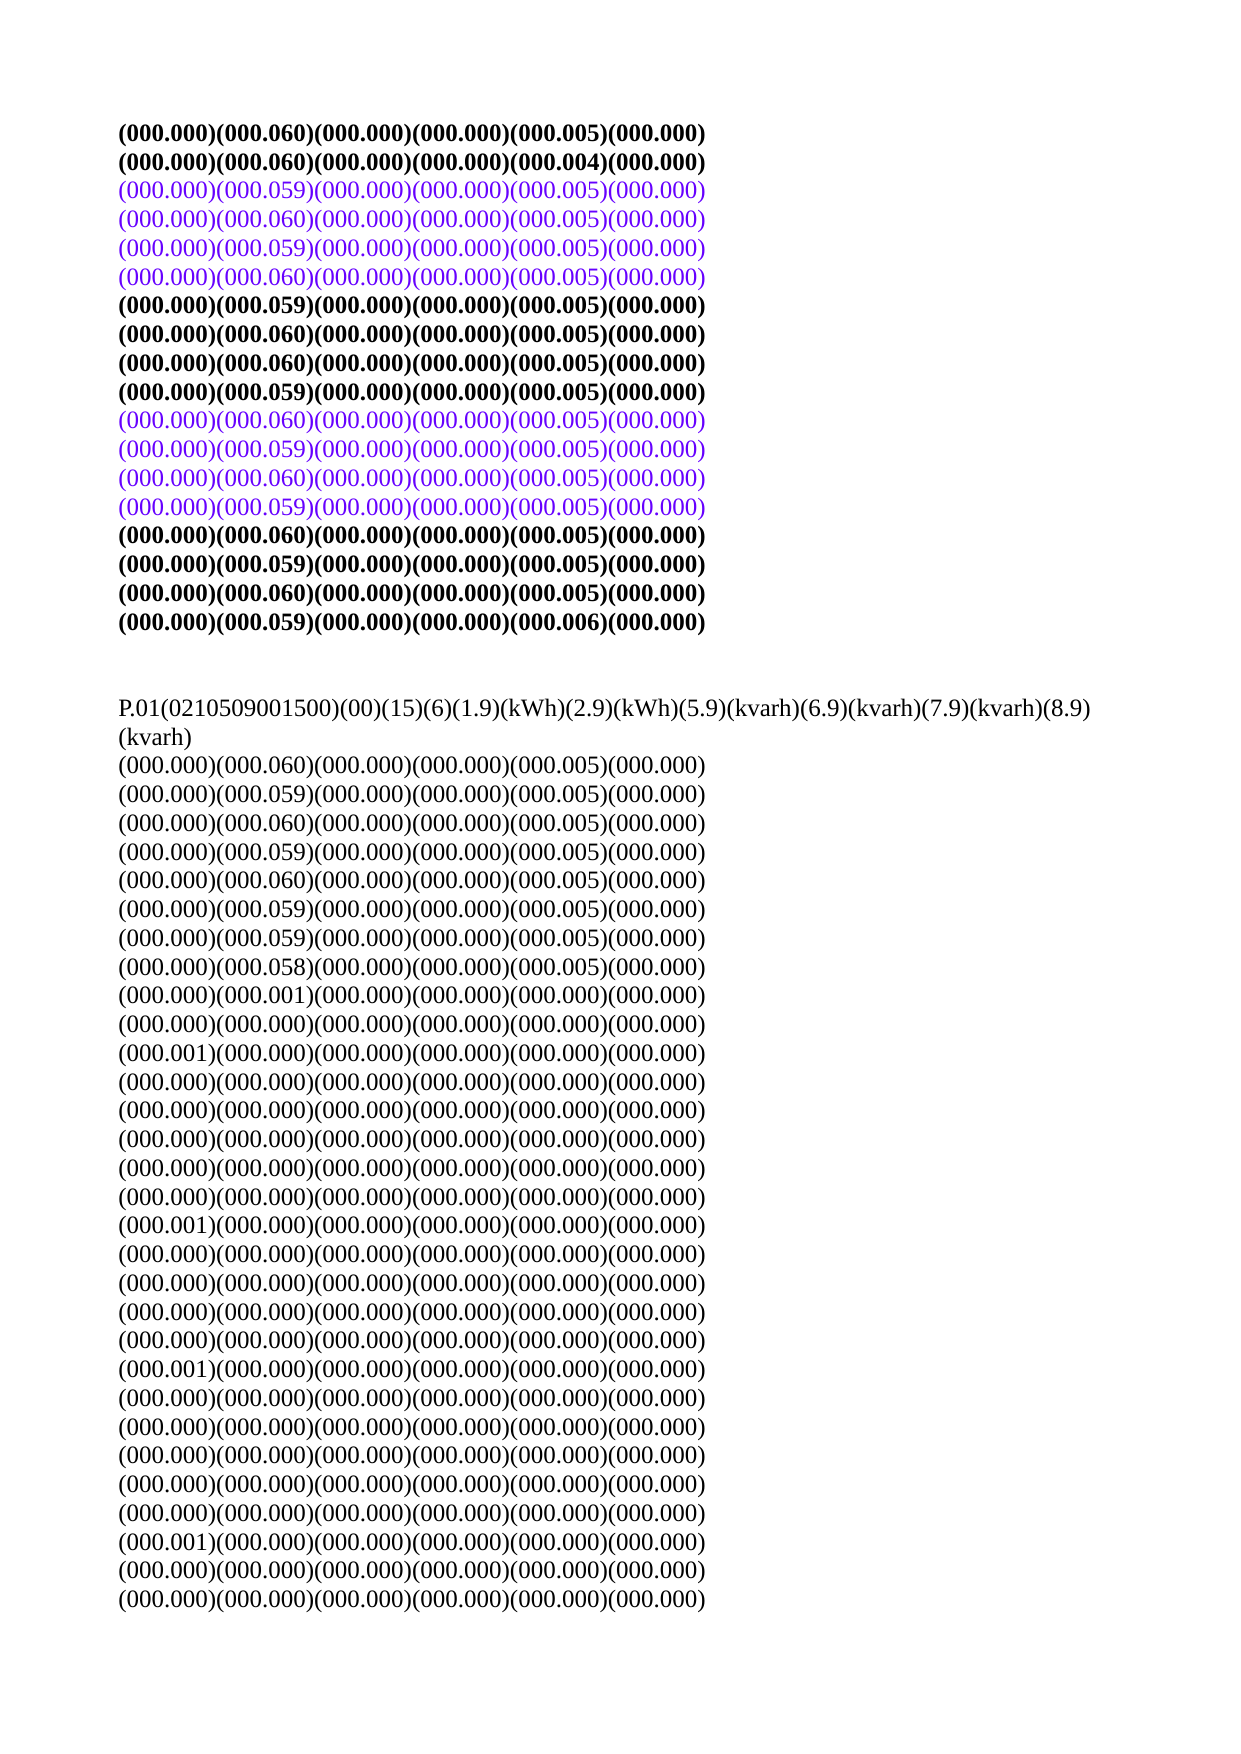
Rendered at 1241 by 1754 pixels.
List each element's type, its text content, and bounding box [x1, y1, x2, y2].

text (000.000)(000.000)(000.000)(000.000)(000.000)(000.000) [118, 1326, 1122, 1354]
text (000.000)(000.060)(000.000)(000.000)(000.005)(000.000) [118, 262, 1122, 291]
text (000.001)(000.000)(000.000)(000.000)(000.000)(000.000) [118, 1527, 1122, 1556]
text (000.000)(000.059)(000.000)(000.000)(000.005)(000.000) [118, 233, 1122, 262]
text (000.000)(000.060)(000.000)(000.000)(000.005)(000.000) [118, 118, 1122, 147]
text (000.000)(000.000)(000.000)(000.000)(000.000)(000.000) [118, 1297, 1122, 1326]
text (000.001)(000.000)(000.000)(000.000)(000.000)(000.000) [118, 1211, 1122, 1239]
text (000.000)(000.059)(000.000)(000.000)(000.005)(000.000) [118, 291, 1122, 319]
text (000.000)(000.060)(000.000)(000.000)(000.005)(000.000) [118, 348, 1122, 377]
text (000.000)(000.001)(000.000)(000.000)(000.000)(000.000) [118, 981, 1122, 1009]
text (000.000)(000.059)(000.000)(000.000)(000.005)(000.000) [118, 549, 1122, 578]
text (000.000)(000.060)(000.000)(000.000)(000.005)(000.000) [118, 866, 1122, 894]
text (000.000)(000.000)(000.000)(000.000)(000.000)(000.000) [118, 1239, 1122, 1268]
text (000.000)(000.000)(000.000)(000.000)(000.000)(000.000) [118, 1441, 1122, 1469]
text (000.000)(000.059)(000.000)(000.000)(000.005)(000.000) [118, 377, 1122, 406]
text (000.000)(000.060)(000.000)(000.000)(000.005)(000.000) [118, 808, 1122, 837]
text (000.001)(000.000)(000.000)(000.000)(000.000)(000.000) [118, 1038, 1122, 1067]
text (000.000)(000.000)(000.000)(000.000)(000.000)(000.000) [118, 1469, 1122, 1498]
text P.01(0210509001500)(00)(15)(6)(1.9)(kWh)(2.9)(kWh)(5.9)(kvarh)(6.9)(kvarh)(7.9)(kvarh)(8.9)(kvarh) [118, 693, 1122, 751]
text (000.000)(000.059)(000.000)(000.000)(000.005)(000.000) [118, 434, 1122, 463]
text (000.000)(000.059)(000.000)(000.000)(000.006)(000.000) [118, 607, 1122, 636]
text (000.000)(000.000)(000.000)(000.000)(000.000)(000.000) [118, 1182, 1122, 1211]
text (000.001)(000.000)(000.000)(000.000)(000.000)(000.000) [118, 1354, 1122, 1383]
text (000.000)(000.060)(000.000)(000.000)(000.005)(000.000) [118, 521, 1122, 549]
text (000.000)(000.000)(000.000)(000.000)(000.000)(000.000) [118, 1584, 1122, 1613]
text (000.000)(000.059)(000.000)(000.000)(000.005)(000.000) [118, 894, 1122, 923]
text (000.000)(000.000)(000.000)(000.000)(000.000)(000.000) [118, 1498, 1122, 1527]
text (000.000)(000.060)(000.000)(000.000)(000.004)(000.000) [118, 147, 1122, 176]
text (000.000)(000.060)(000.000)(000.000)(000.005)(000.000) [118, 406, 1122, 434]
text (000.000)(000.000)(000.000)(000.000)(000.000)(000.000) [118, 1556, 1122, 1584]
text (000.000)(000.000)(000.000)(000.000)(000.000)(000.000) [118, 1412, 1122, 1441]
text (000.000)(000.000)(000.000)(000.000)(000.000)(000.000) [118, 1268, 1122, 1297]
text (000.000)(000.059)(000.000)(000.000)(000.005)(000.000) [118, 176, 1122, 204]
text (000.000)(000.000)(000.000)(000.000)(000.000)(000.000) [118, 1009, 1122, 1038]
text (000.000)(000.060)(000.000)(000.000)(000.005)(000.000) [118, 204, 1122, 233]
text (000.000)(000.000)(000.000)(000.000)(000.000)(000.000) [118, 1096, 1122, 1124]
text (000.000)(000.060)(000.000)(000.000)(000.005)(000.000) [118, 463, 1122, 492]
text (000.000)(000.059)(000.000)(000.000)(000.005)(000.000) [118, 923, 1122, 952]
text (000.000)(000.060)(000.000)(000.000)(000.005)(000.000) [118, 319, 1122, 348]
text (000.000)(000.000)(000.000)(000.000)(000.000)(000.000) [118, 1124, 1122, 1153]
text (000.000)(000.058)(000.000)(000.000)(000.005)(000.000) [118, 952, 1122, 981]
text (000.000)(000.059)(000.000)(000.000)(000.005)(000.000) [118, 779, 1122, 808]
text (000.000)(000.060)(000.000)(000.000)(000.005)(000.000) [118, 751, 1122, 779]
text (000.000)(000.000)(000.000)(000.000)(000.000)(000.000) [118, 1067, 1122, 1096]
text (000.000)(000.000)(000.000)(000.000)(000.000)(000.000) [118, 1153, 1122, 1182]
text (000.000)(000.000)(000.000)(000.000)(000.000)(000.000) [118, 1383, 1122, 1412]
text (000.000)(000.059)(000.000)(000.000)(000.005)(000.000) [118, 837, 1122, 866]
text (000.000)(000.060)(000.000)(000.000)(000.005)(000.000) [118, 578, 1122, 607]
text (000.000)(000.059)(000.000)(000.000)(000.005)(000.000) [118, 492, 1122, 521]
